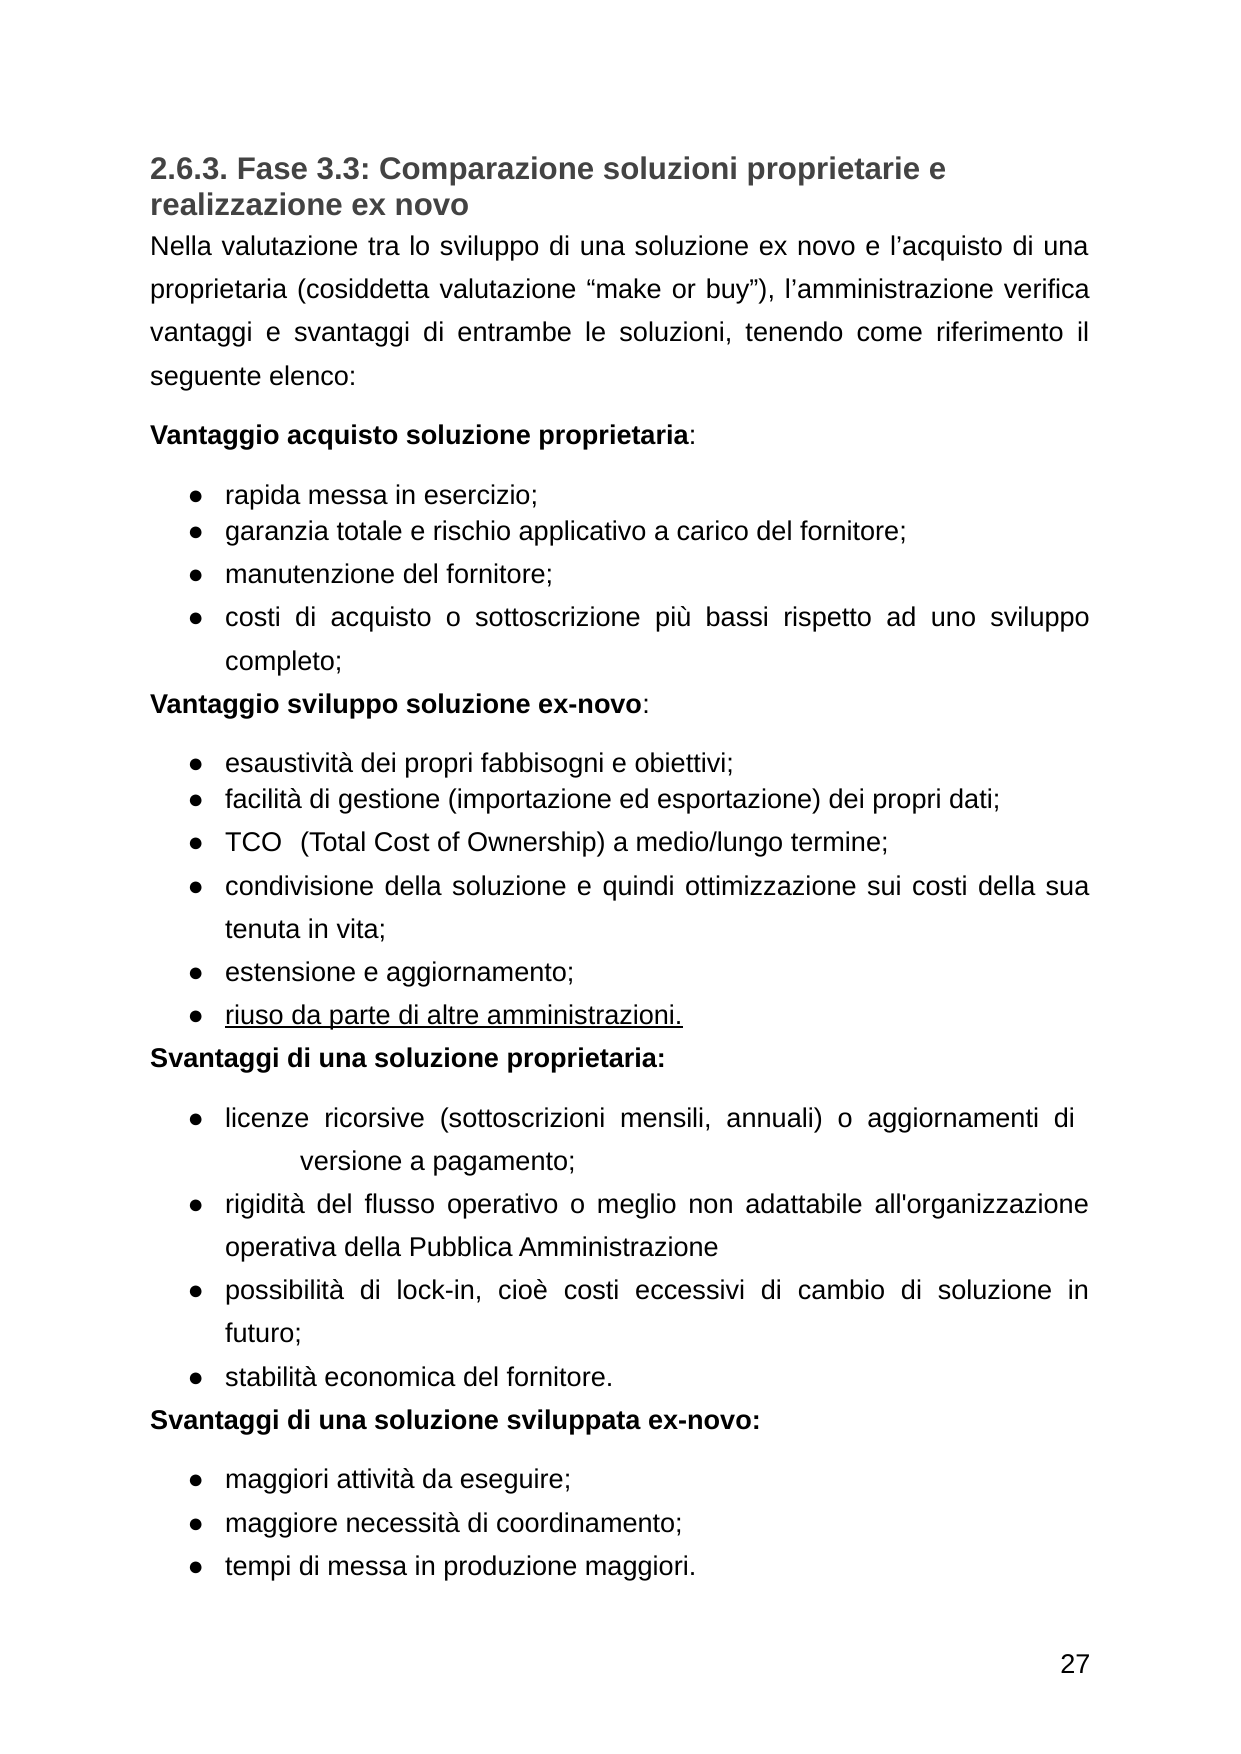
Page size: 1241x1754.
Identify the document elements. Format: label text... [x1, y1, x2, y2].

subtitle 2.6.3. Fase 3.3: Comparazione soluzioni proprietarie e realizzazione ex novo [150, 150, 1090, 222]
text Svantaggi di una soluzione sviluppata ex-novo: [150, 1404, 1090, 1435]
list costi di acquisto o sottoscrizione più bassi rispetto ad uno sviluppo completo; [187, 601, 1090, 676]
list tempi di messa in produzione maggiori. [187, 1550, 1090, 1581]
list rapida messa in esercizio; [187, 479, 1090, 510]
list licenze ricorsive (sottoscrizioni mensili, annuali) o aggiornamenti di versione a pagamento; [187, 1102, 1090, 1176]
list esaustività dei propri fabbisogni e obiettivi; [187, 747, 1090, 779]
list rigidità del flusso operativo o meglio non adattabile all'organizzazione operativa della Pubblica Amministrazione [187, 1188, 1090, 1262]
list garanzia totale e rischio applicativo a carico del fornitore; [187, 515, 1090, 546]
list facilità di gestione (importazione ed esportazione) dei propri dati; [187, 783, 1090, 814]
text Vantaggio sviluppo soluzione ex-novo: [150, 688, 1090, 719]
list maggiori attività da eseguire; [187, 1463, 1090, 1495]
list manutenzione del fornitore; [187, 558, 1090, 589]
list maggiore necessità di coordinamento; [187, 1507, 1090, 1538]
list possibilità di lock-in, cioè costi eccessivi di cambio di soluzione in futuro; [187, 1274, 1090, 1349]
list stabilità economica del fornitore. [187, 1361, 1090, 1392]
list riuso da parte di altre amministrazioni. [187, 999, 1090, 1030]
text Nella valutazione tra lo sviluppo di una soluzione ex novo e l’acquisto di una proprietaria (cosiddetta valutazione “make or buy”), l’amministrazione verifica vantaggi e svantaggi di entrambe le soluzioni, tenendo come riferimento il seguente elenco: [150, 230, 1090, 391]
list estensione e aggiornamento; [187, 956, 1090, 987]
list TCO (Total Cost of Ownership) a medio/lungo termine; [187, 826, 1090, 858]
text Vantaggio acquisto soluzione proprietaria: [150, 419, 1090, 451]
text Svantaggi di una soluzione proprietaria: [150, 1042, 1090, 1073]
list condivisione della soluzione e quindi ottimizzazione sui costi della sua tenuta in vita; [187, 869, 1090, 944]
